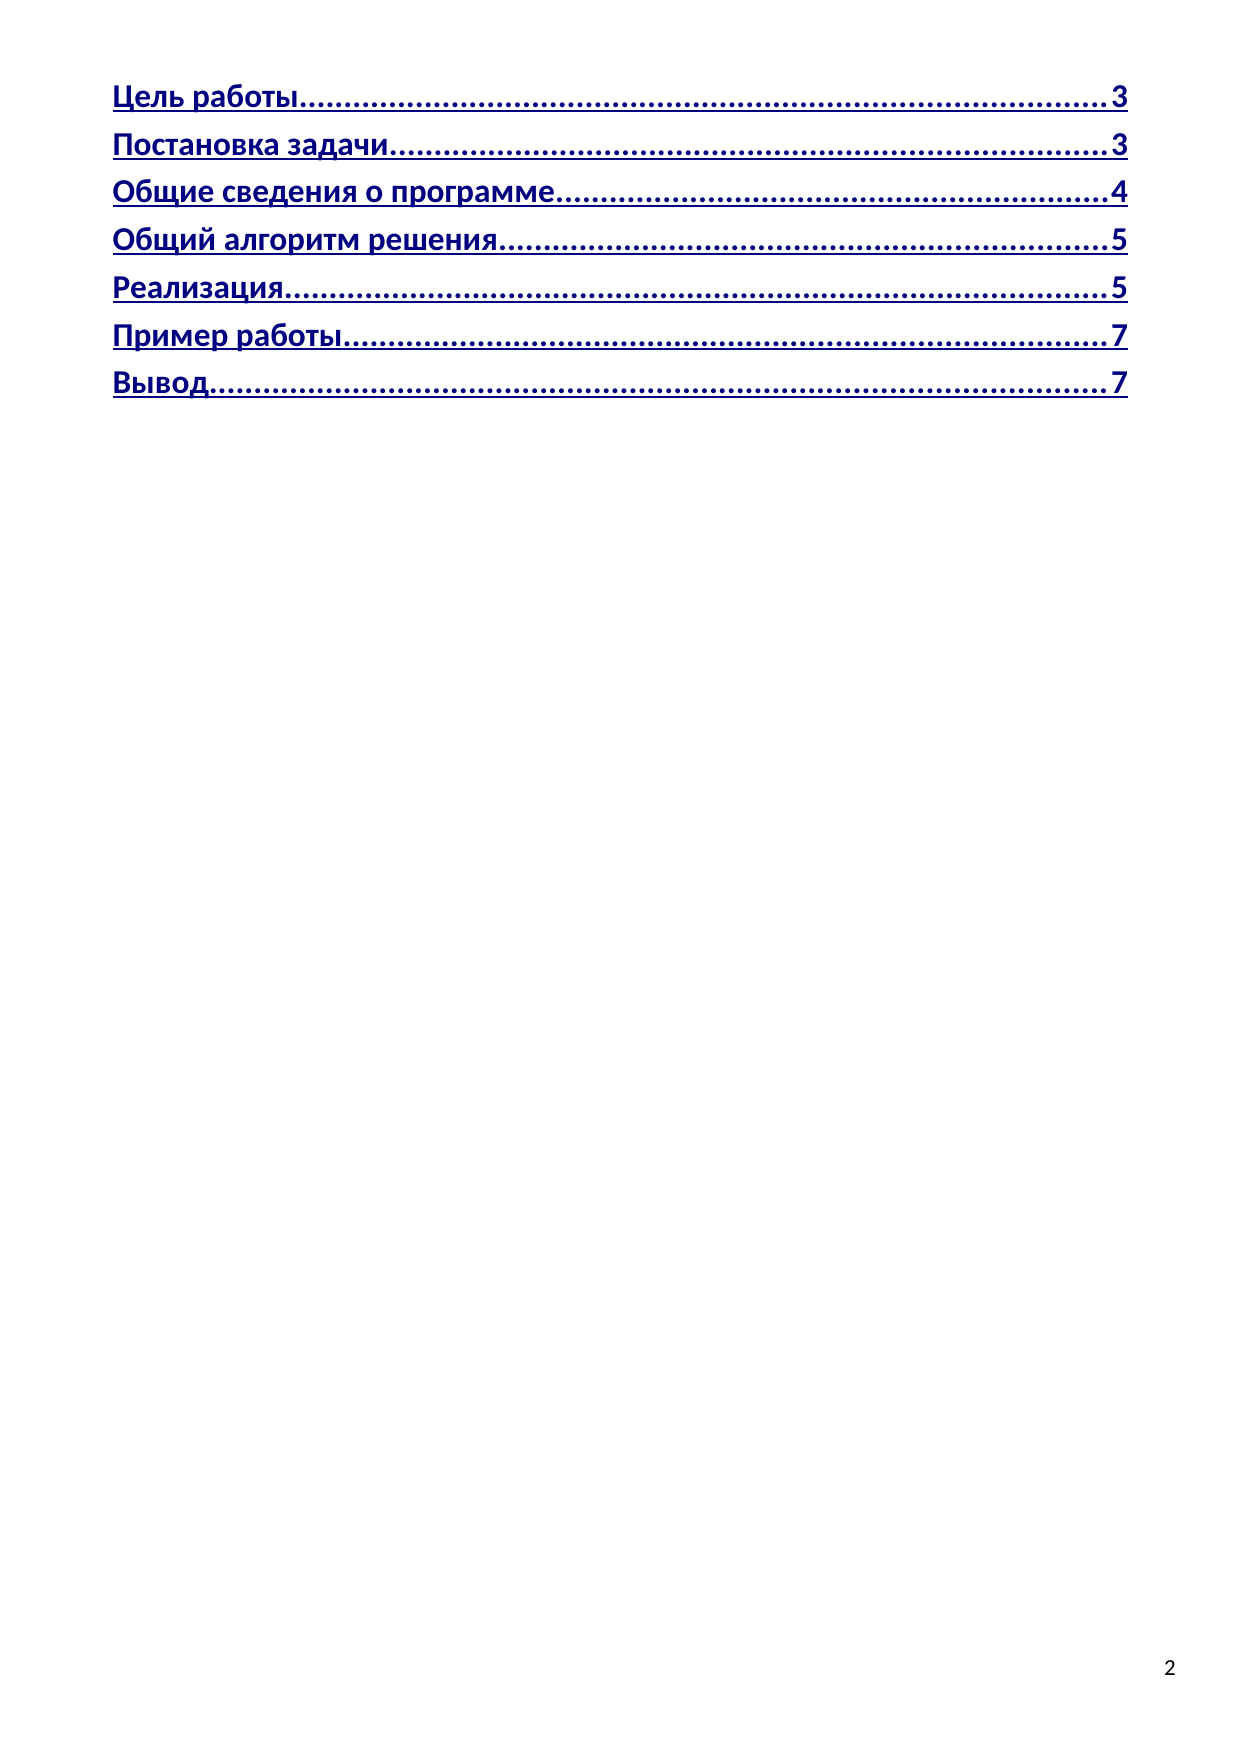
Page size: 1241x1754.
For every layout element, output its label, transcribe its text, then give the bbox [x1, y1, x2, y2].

text Вывод 7 [112, 361, 1176, 402]
text Пример работы 7 [112, 313, 1176, 354]
text Общий алгоритм решения 5 [112, 218, 1176, 259]
text Постановка задачи 3 [112, 123, 1176, 163]
text Общие сведения о программе 4 [112, 170, 1176, 211]
text Цель работы 3 [112, 75, 1176, 116]
text Реализация 5 [112, 266, 1176, 307]
